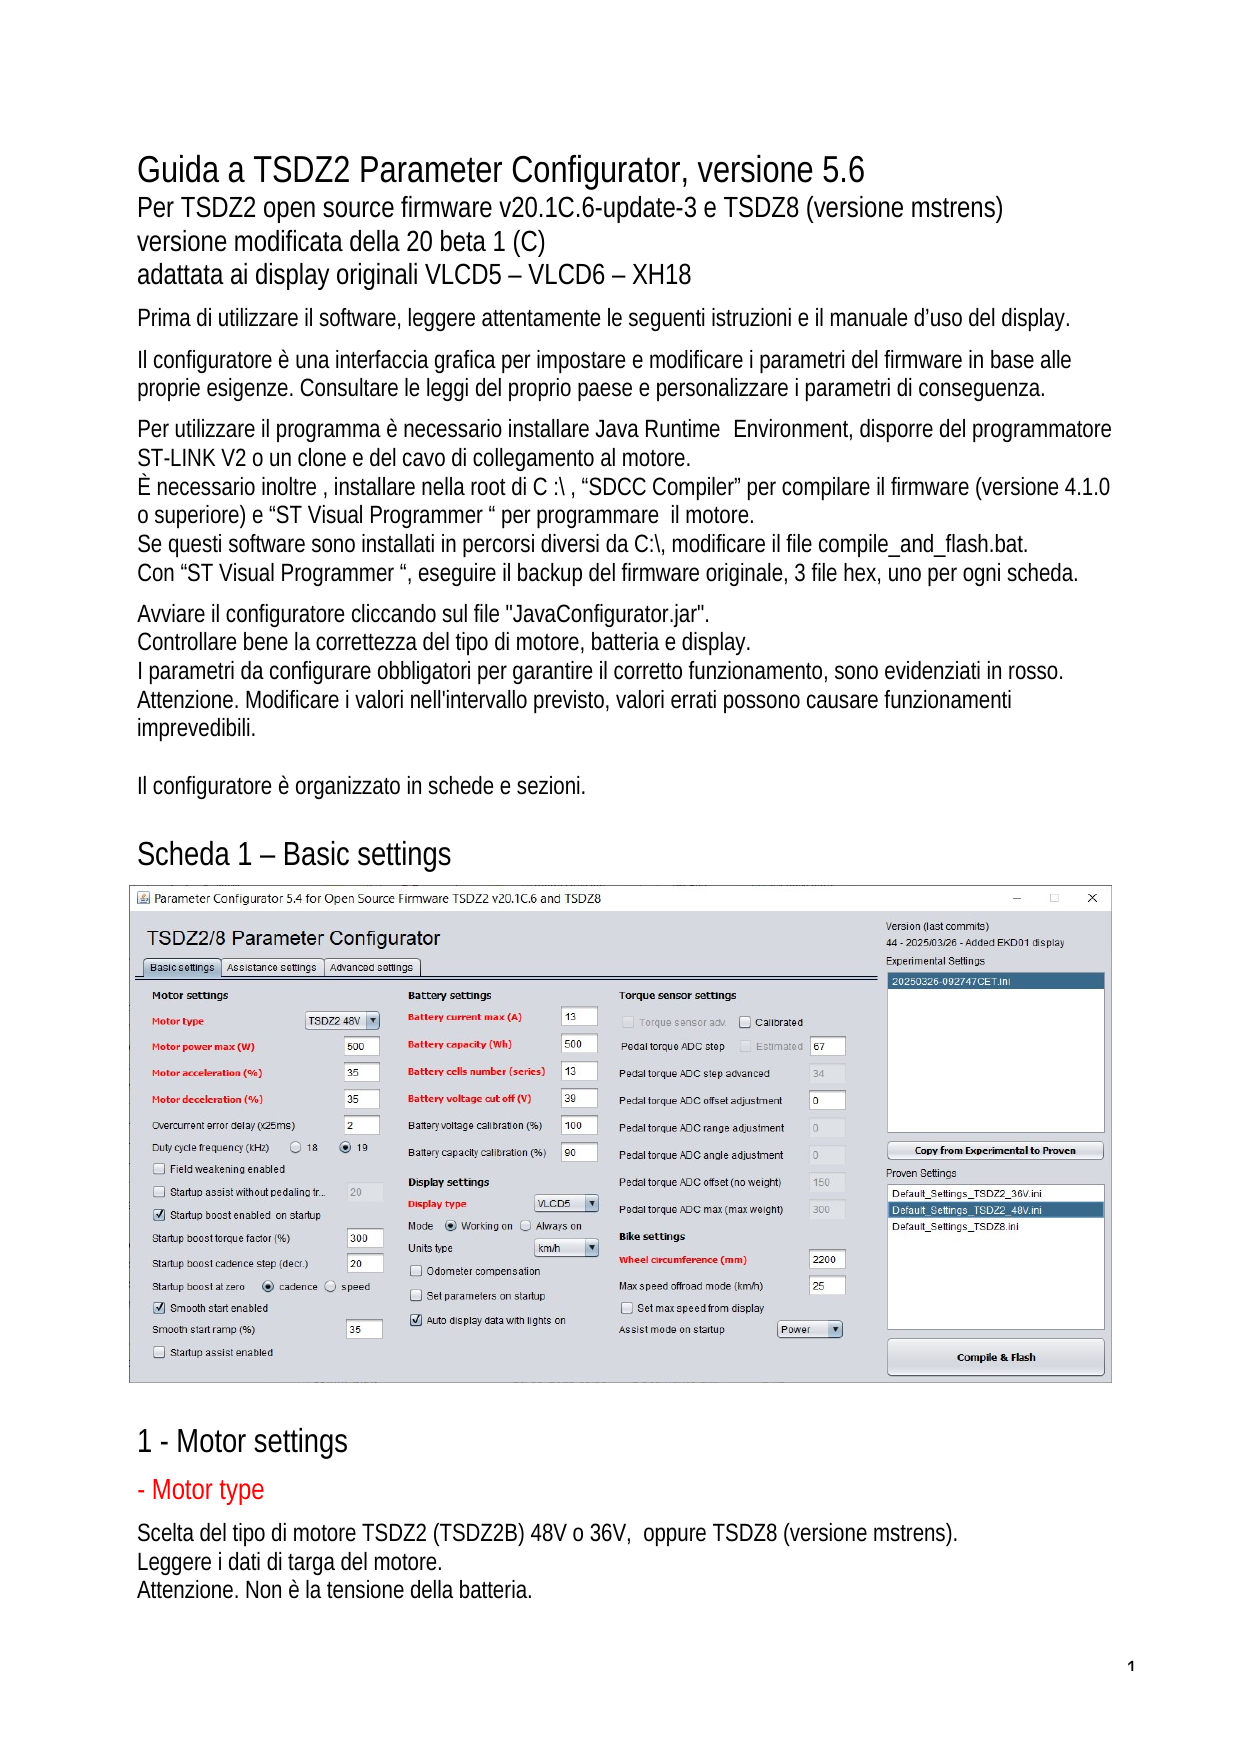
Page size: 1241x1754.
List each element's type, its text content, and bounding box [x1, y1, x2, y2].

text Per TSDZ2 open source firmware v20.1C.6-update-3 e TSDZ8 (versione mstrens) [137, 191, 1122, 224]
subtitle Guida a TSDZ2 Parameter Configurator, versione 5.6 [137, 148, 1122, 191]
text versione modificata della 20 beta 1 (C) [137, 224, 1122, 257]
text Avviare il configuratore cliccando sul file "JavaConfigurator.jar". [137, 599, 1122, 627]
text I parametri da configurare obbligatori per garantire il corretto funzionamento, sono evidenziati in rosso. [137, 656, 1122, 685]
text È necessario inoltre , installare nella root di C :\ , “SDCC Compiler” per compilare il firmware (versione 4.1.0 o superiore) e “ST Visual Programmer “ per programmare il motore. [137, 472, 1122, 529]
text Se questi software sono installati in percorsi diversi da C:\, modificare il file compile_and_flash.bat. [137, 529, 1122, 558]
text Attenzione. Non è la tensione della batteria. [137, 1576, 1122, 1604]
text Attenzione. Modificare i valori nell'intervallo previsto, valori errati possono causare funzionamenti imprevedibili. [137, 685, 1122, 742]
text Scheda 1 – Basic settings [137, 835, 1122, 873]
text 1 - Motor settings [137, 1422, 1122, 1460]
text - Motor type [137, 1472, 1122, 1506]
text Il configuratore è organizzato in schede e sezioni. [137, 771, 1122, 799]
text Leggere i dati di targa del motore. [137, 1547, 1122, 1576]
text Il configuratore è una interfaccia grafica per impostare e modificare i parametri del firmware in base alle proprie esigenze. Consultare le leggi del proprio paese e personalizzare i parametri di conseguenza. [137, 344, 1122, 402]
text Controllare bene la correttezza del tipo di motore, batteria e display. [137, 627, 1122, 656]
text Scelta del tipo di motore TSDZ2 (TSDZ2B) 48V o 36V, oppure TSDZ8 (versione mstrens). [137, 1518, 1122, 1547]
picture [130, 885, 1111, 1383]
text Prima di utilizzare il software, leggere attentamente le seguenti istruzioni e il manuale d’uso del display. [137, 303, 1122, 332]
text adattata ai display originali VLCD5 – VLCD6 – XH18 [137, 257, 1122, 291]
text Per utilizzare il programma è necessario installare Java Runtime Environment, disporre del programmatore ST-LINK V2 o un clone e del cavo di collegamento al motore. [137, 414, 1122, 472]
text Con “ST Visual Programmer “, eseguire il backup del firmware originale, 3 file hex, uno per ogni scheda. [137, 558, 1122, 586]
